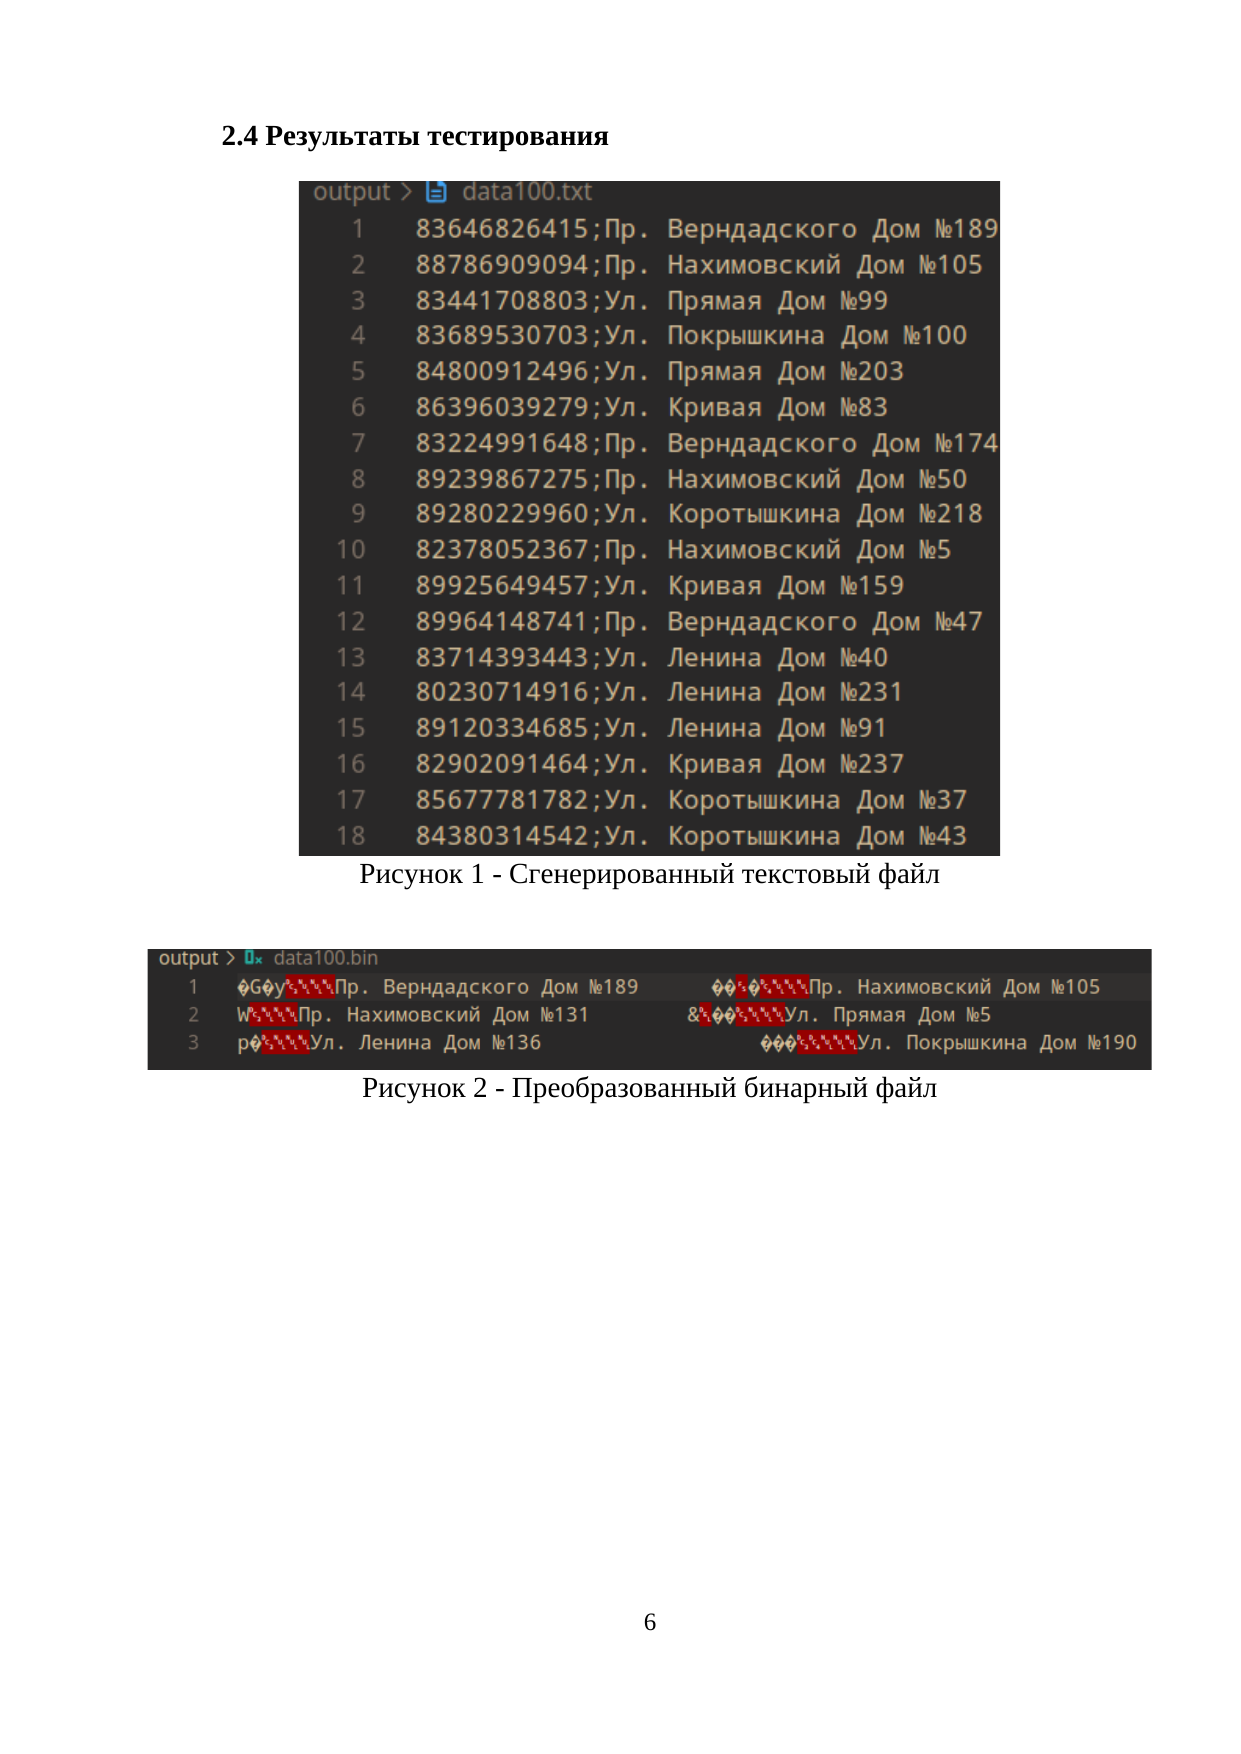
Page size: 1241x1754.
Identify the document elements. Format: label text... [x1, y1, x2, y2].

text Рисунок 1 - Сгенерированный текстовый файл [299, 856, 1000, 889]
text 2.4 Результаты тестирования [148, 118, 1152, 152]
picture [298, 181, 1001, 856]
text Рисунок 2 - Преобразованный бинарный файл [148, 1070, 1152, 1103]
picture [147, 949, 1152, 1070]
